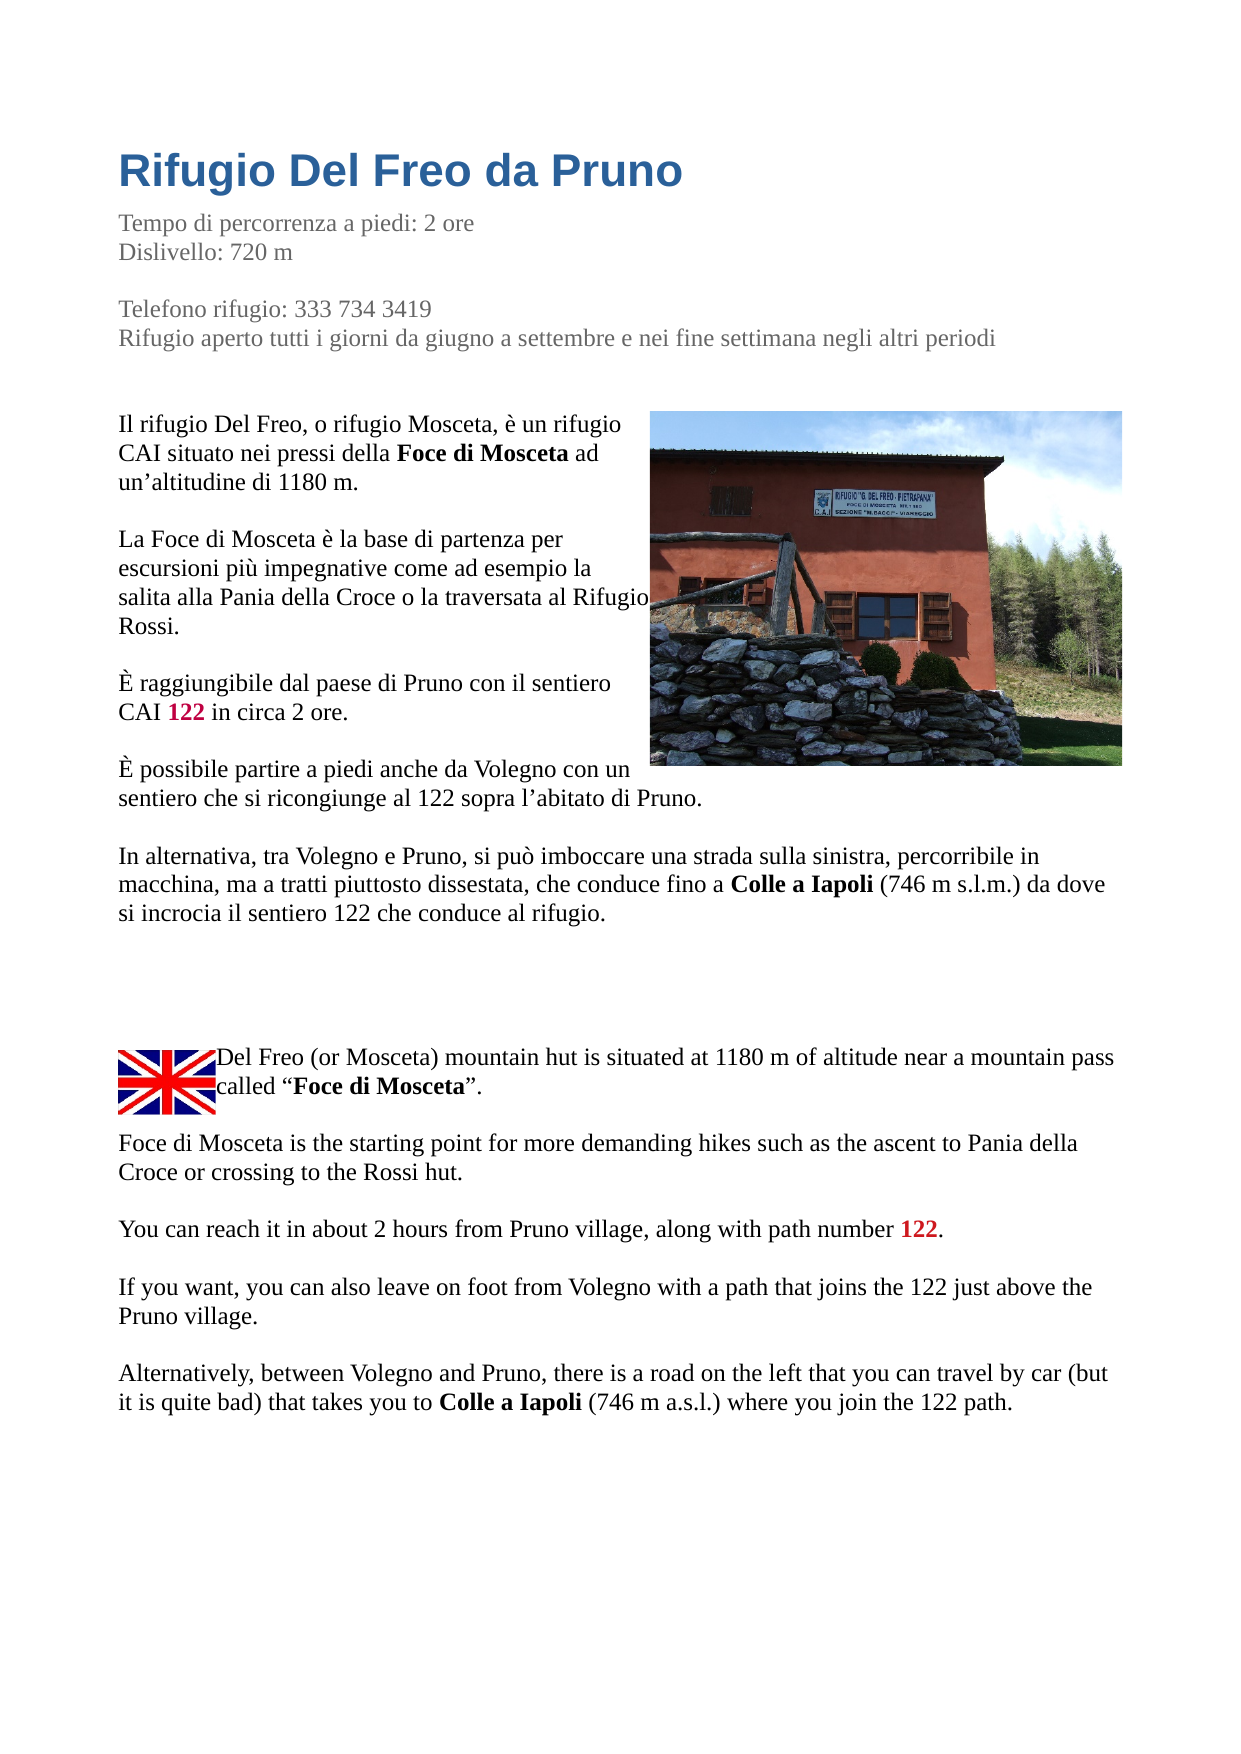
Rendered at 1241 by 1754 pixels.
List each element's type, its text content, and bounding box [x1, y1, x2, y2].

text You can reach it in about 2 hours from Pruno village, along with path number 122. [118, 1214, 1122, 1243]
text In alternativa, tra Volegno e Pruno, si può imboccare una strada sulla sinistra, percorribile in macchina, ma a tratti piuttosto dissestata, che conduce fino a Colle a Iapoli (746 m s.l.m.) da dove si incrocia il sentiero 122 che conduce al rifugio. [118, 841, 1122, 927]
text Foce di Mosceta is the starting point for more demanding hikes such as the ascent to Pania della Croce or crossing to the Rossi hut. [118, 1128, 1122, 1186]
text If you want, you can also leave on foot from Volegno with a path that joins the 122 just above the Pruno village. [118, 1272, 1122, 1329]
text Alternatively, between Volegno and Pruno, there is a road on the left that you can travel by car (but it is quite bad) that takes you to Colle a Iapoli (746 m a.s.l.) where you join the 122 path. [118, 1358, 1122, 1416]
text È possibile partire a piedi anche da Volegno con un sentiero che si ricongiunge al 122 sopra l’abitato di Pruno. [118, 754, 1122, 812]
text Il rifugio Del Freo, o rifugio Mosceta, è un rifugio CAI situato nei pressi della Foce di Mosceta ad un’altitudine di 1180 m. [118, 409, 1122, 496]
text La Foce di Mosceta è la base di partenza per escursioni più impegnative come ad esempio la salita alla Pania della Croce o la traversata al Rifugio Rossi. [118, 524, 649, 639]
text Telefono rifugio: 333 734 3419 [118, 294, 1122, 323]
text Del Freo (or Mosceta) mountain hut is situated at 1180 m of altitude near a mountain pass called “Foce di Mosceta”. [118, 1042, 1122, 1099]
text Tempo di percorrenza a piedi: 2 ore [118, 208, 1122, 237]
text Dislivello: 720 m [118, 237, 1122, 266]
text È raggiungibile dal paese di Pruno con il sentiero CAI 122 in circa 2 ore. [118, 668, 649, 726]
text Rifugio aperto tutti i giorni da giugno a settembre e nei fine settimana negli altri periodi [118, 323, 1122, 352]
subtitle Rifugio Del Freo da Pruno [118, 143, 1122, 196]
